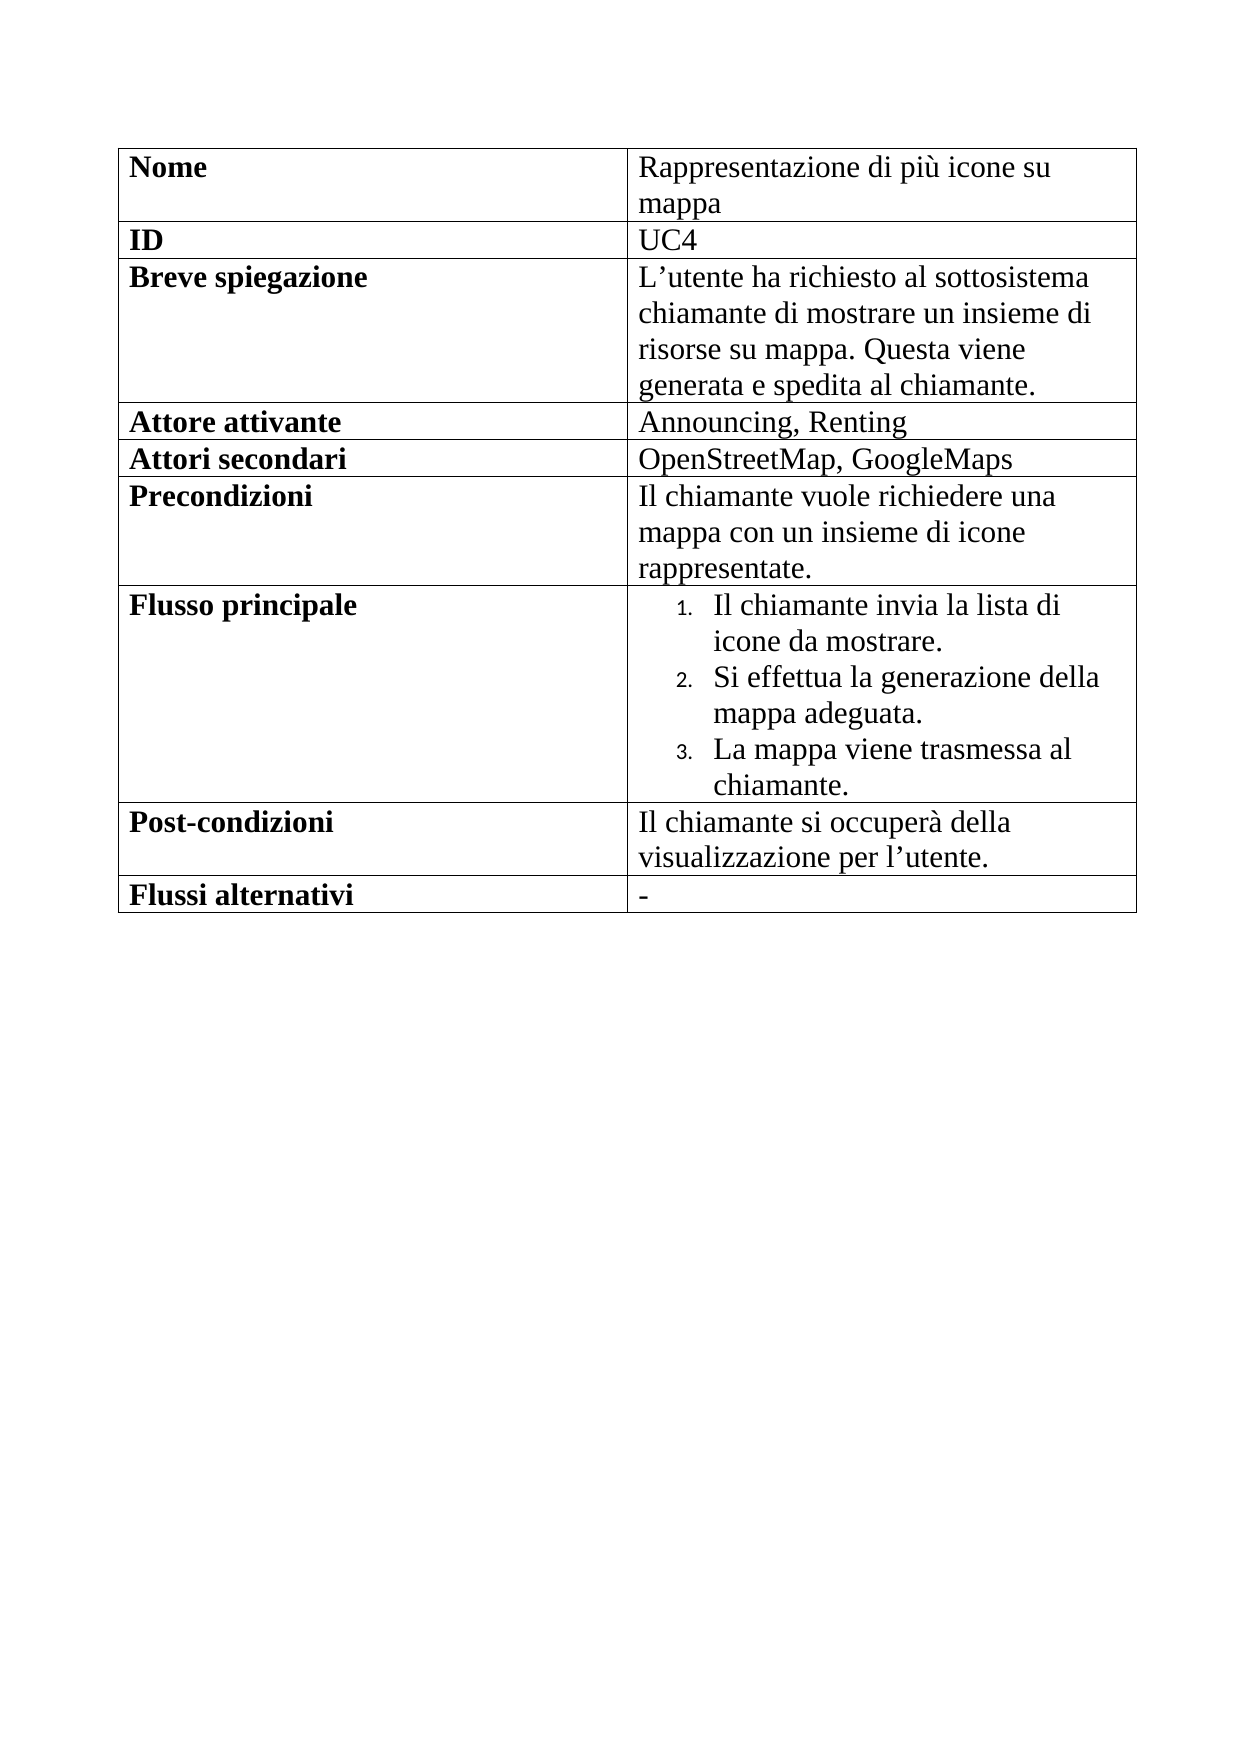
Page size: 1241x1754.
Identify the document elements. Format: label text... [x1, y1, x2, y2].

table_cell Post-condizioni [119, 803, 627, 875]
table_header Rappresentazione di più icone su mappa [628, 149, 1136, 221]
table_cell Breve spiegazione [119, 259, 627, 402]
table_cell L’utente ha richiesto al sottosistema chiamante di mostrare un insieme di risorse su mappa. Questa viene generata e spedita al chiamante. [628, 259, 1136, 402]
table_cell Attori secondari [119, 440, 627, 476]
table_cell Attore attivante [119, 403, 627, 439]
table_cell OpenStreetMap, GoogleMaps [628, 440, 1136, 476]
table_cell Flussi alternativi [119, 876, 627, 912]
table_cell Precondizioni [119, 477, 627, 585]
table_cell - [628, 876, 1136, 912]
table_cell Il chiamante invia la lista di icone da mostrare. Si effettua la generazione della mappa adeguata. La mappa viene trasmessa al chiamante. [628, 586, 1136, 802]
table_cell Il chiamante si occuperà della visualizzazione per l’utente. [628, 803, 1136, 875]
table_header Nome [119, 149, 627, 221]
table_cell ID [119, 222, 627, 257]
table_cell Announcing, Renting [628, 403, 1136, 439]
table_cell UC4 [628, 222, 1136, 257]
table_cell Flusso principale [119, 586, 627, 802]
table_cell Il chiamante vuole richiedere una mappa con un insieme di icone rappresentate. [628, 477, 1136, 585]
